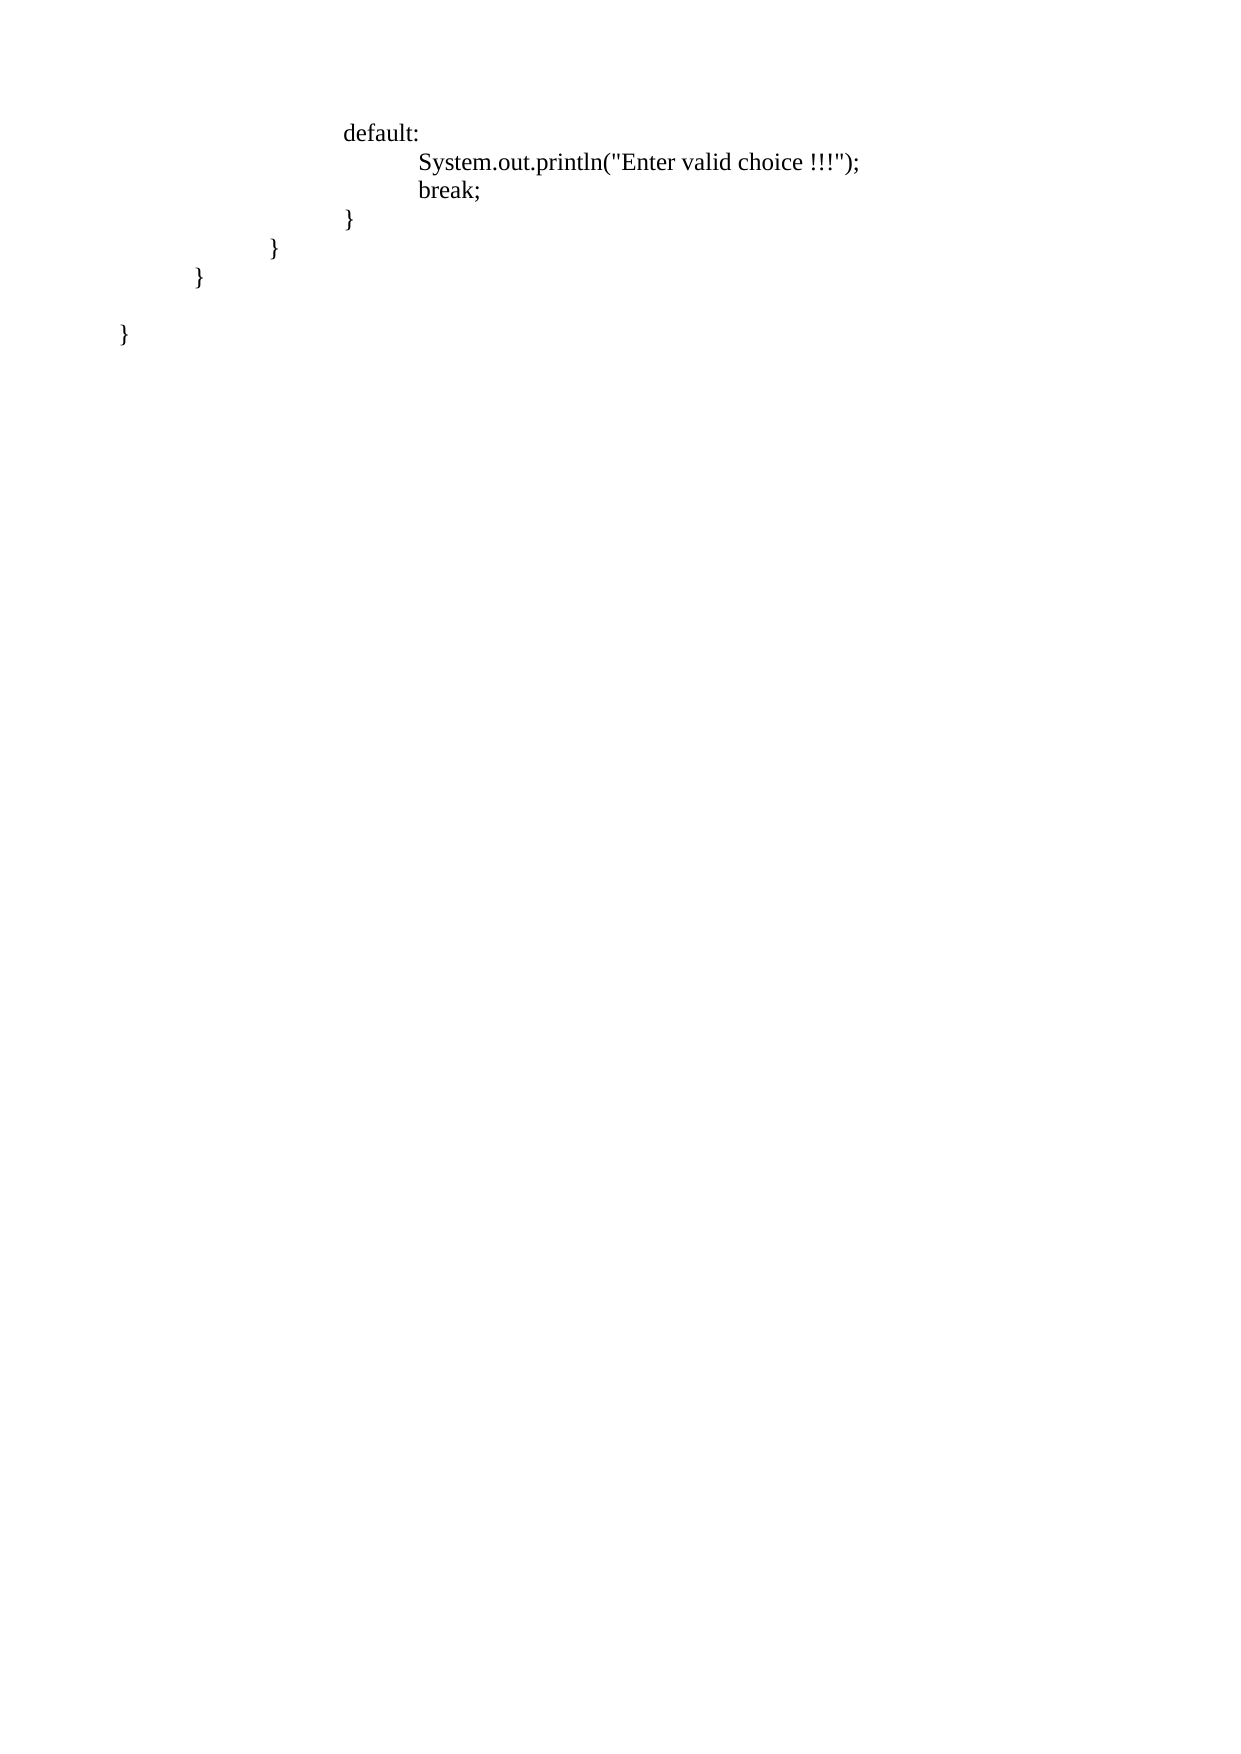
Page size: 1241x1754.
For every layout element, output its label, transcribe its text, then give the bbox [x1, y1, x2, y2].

text } [118, 233, 1122, 262]
text System.out.println("Enter valid choice !!!"); [118, 147, 1122, 176]
text } [118, 204, 1122, 233]
text default: [118, 118, 1122, 147]
text break; [118, 176, 1122, 204]
text } [118, 319, 1122, 348]
text } [118, 262, 1122, 291]
